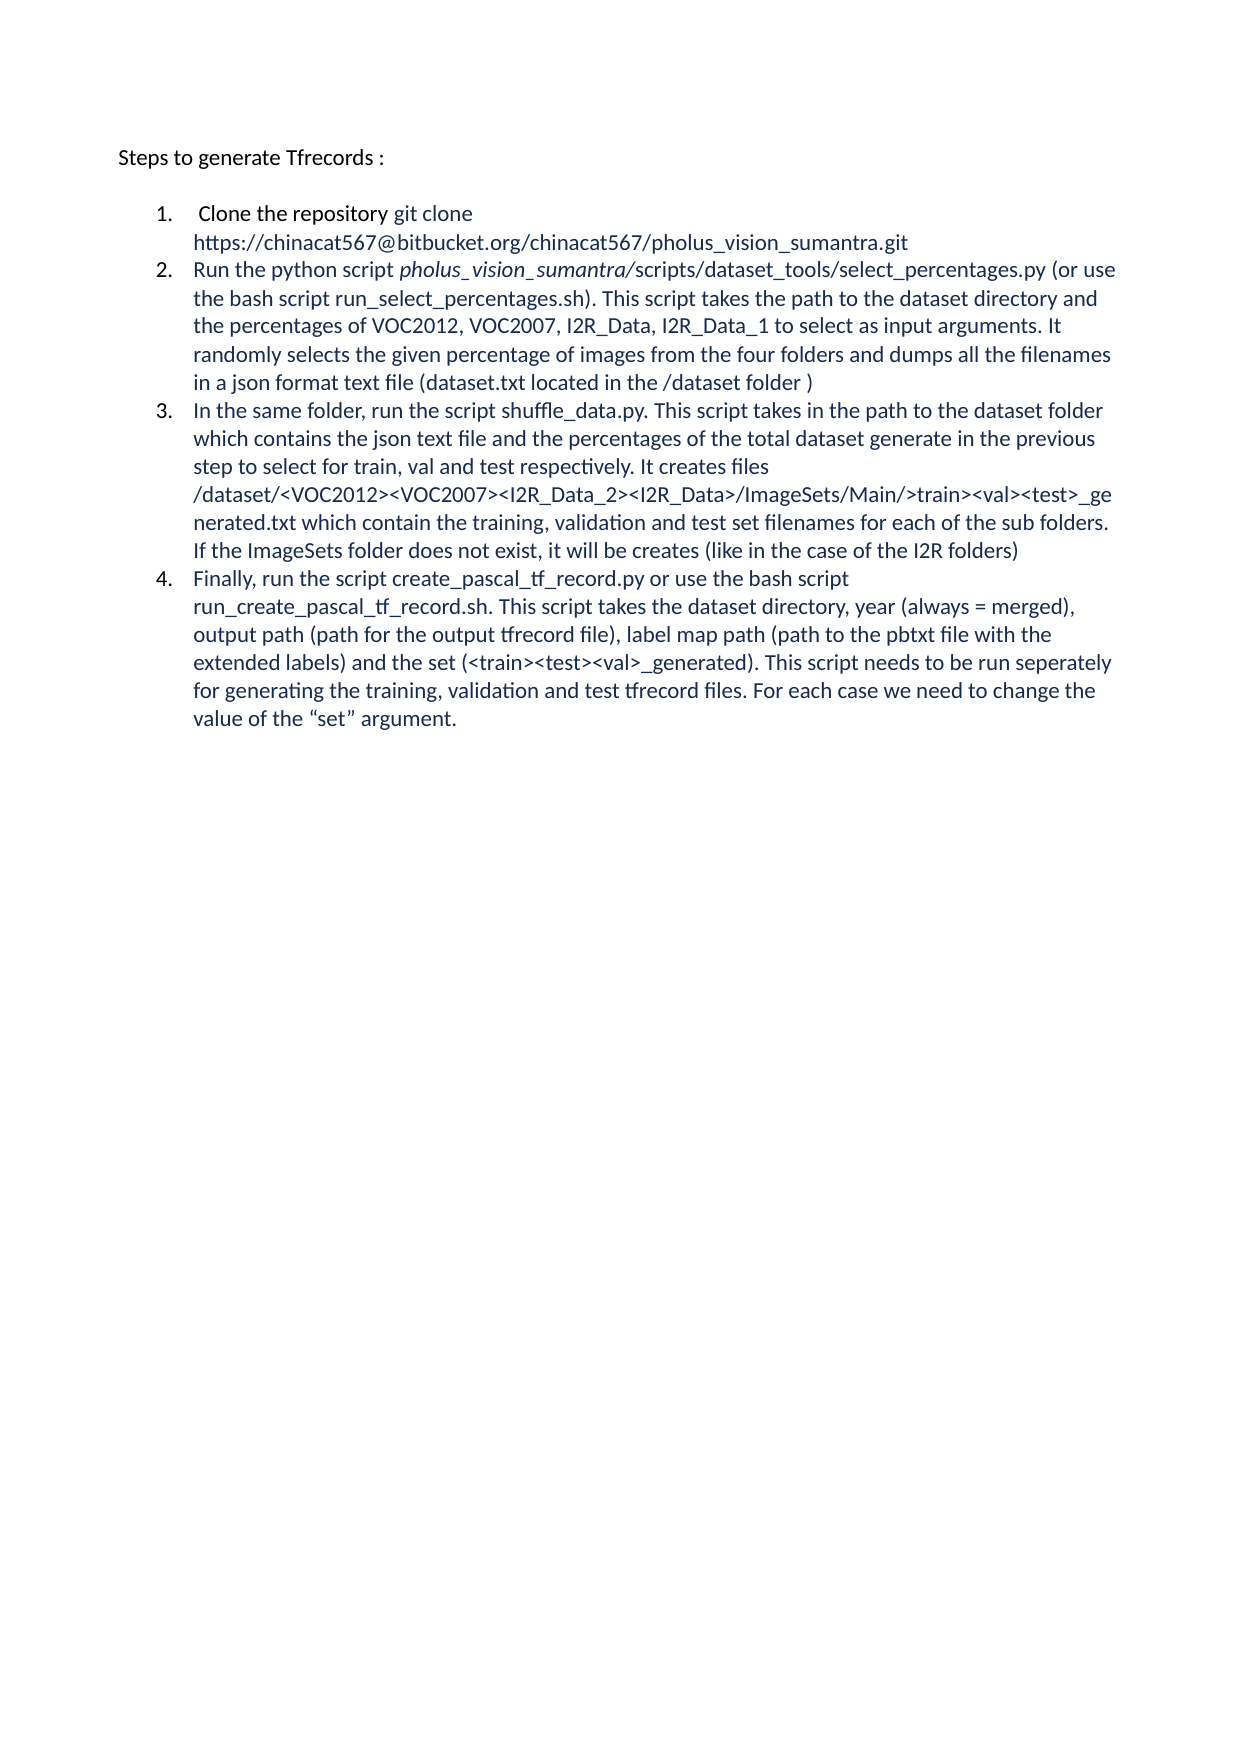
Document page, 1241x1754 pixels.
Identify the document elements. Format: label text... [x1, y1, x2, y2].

list In the same folder, run the script shuffle_data.py. This script takes in the path to the dataset folder which contains the json text file and the percentages of the total dataset generate in the previous step to select for train, val and test respectively. It creates files /dataset/<VOC2012><VOC2007><I2R_Data_2><I2R_Data>/ImageSets/Main/>train><val><test>_generated.txt which contain the training, validation and test set filenames for each of the sub folders. If the ImageSets folder does not exist, it will be creates (like in the case of the I2R folders) [156, 396, 1122, 564]
list Clone the repository git clone https://chinacat567@bitbucket.org/chinacat567/pholus_vision_sumantra.git [156, 199, 1122, 256]
text Steps to generate Tfrecords : [118, 143, 1122, 172]
list Finally, run the script create_pascal_tf_record.py or use the bash script run_create_pascal_tf_record.sh. This script takes the dataset directory, year (always = merged), output path (path for the output tfrecord file), label map path (path to the pbtxt file with the extended labels) and the set (<train><test><val>_generated). This script needs to be run seperately for generating the training, validation and test tfrecord files. For each case we need to change the value of the “set” argument. [156, 564, 1122, 732]
list Run the python script pholus_vision_sumantra/scripts/dataset_tools/select_percentages.py (or use the bash script run_select_percentages.sh). This script takes the path to the dataset directory and the percentages of VOC2012, VOC2007, I2R_Data, I2R_Data_1 to select as input arguments. It randomly selects the given percentage of images from the four folders and dumps all the filenames in a json format text file (dataset.txt located in the /dataset folder ) [156, 256, 1122, 396]
